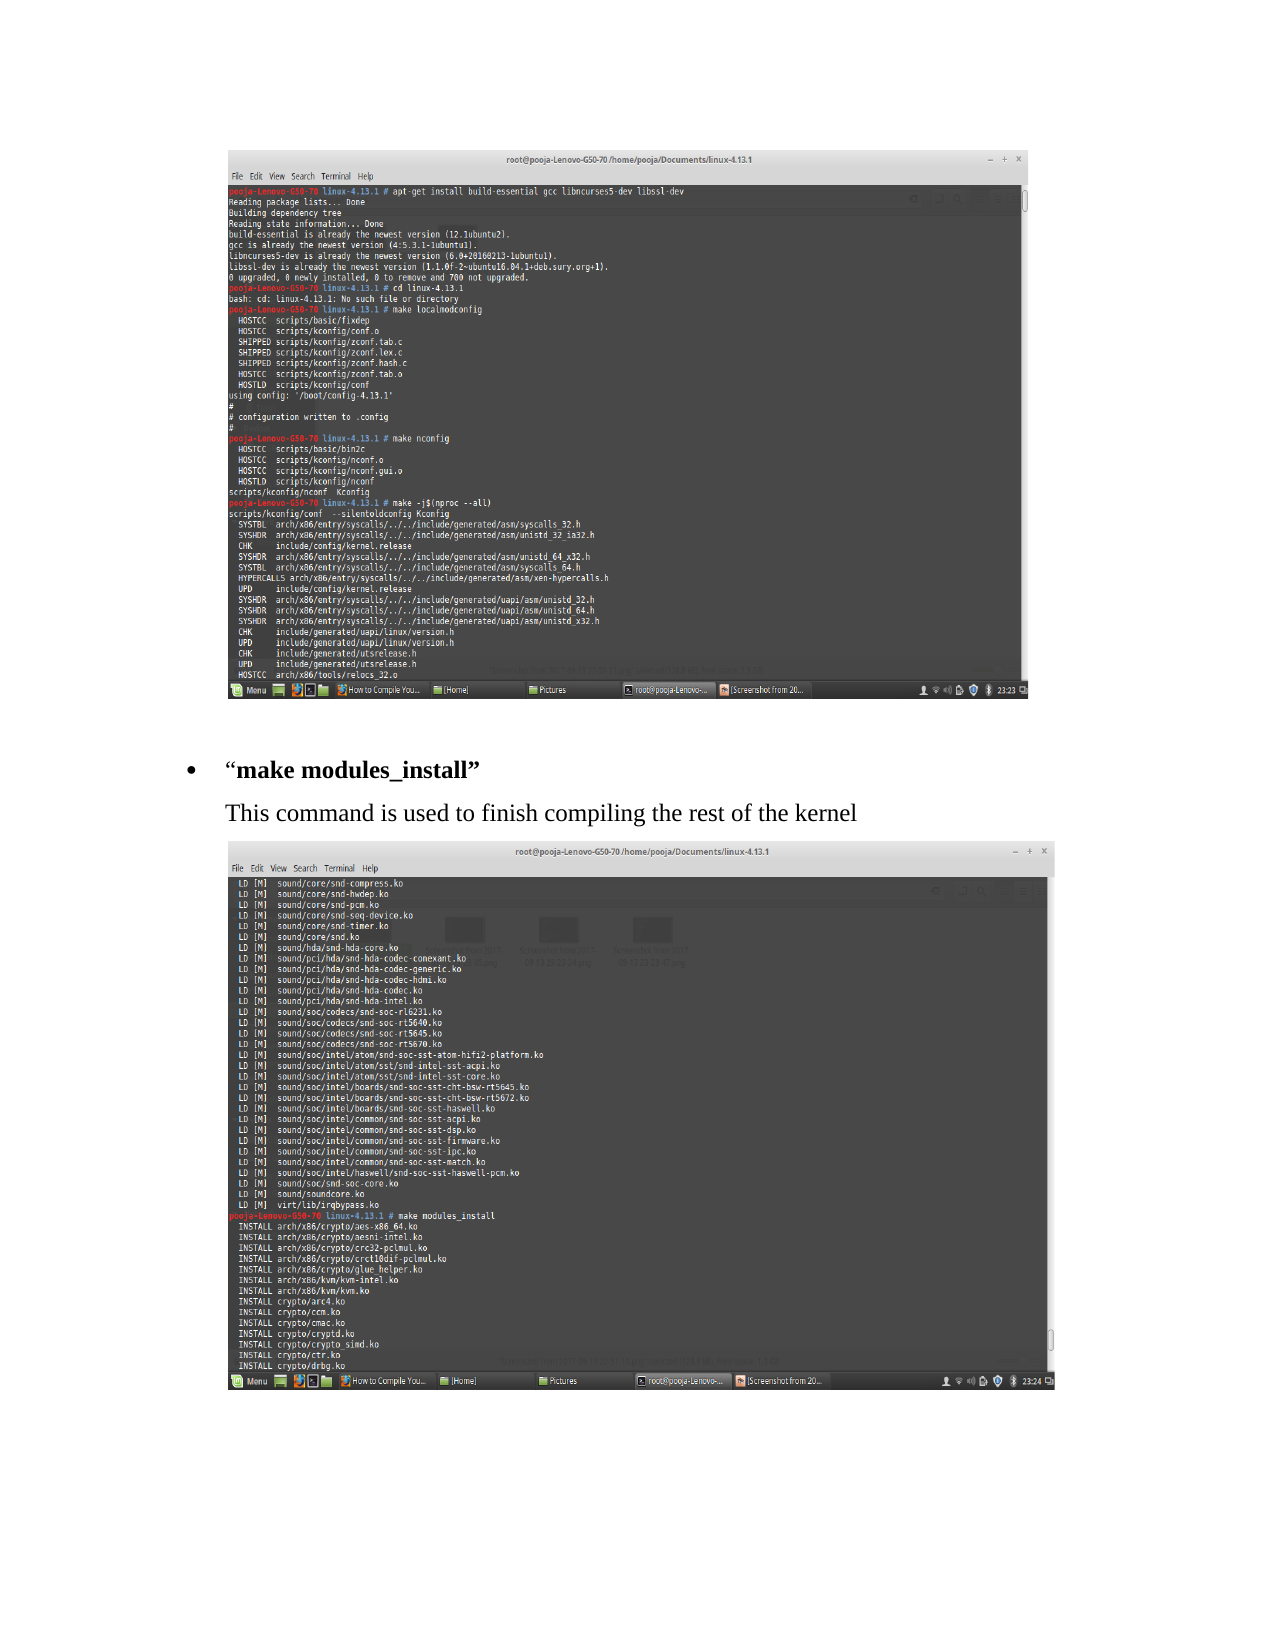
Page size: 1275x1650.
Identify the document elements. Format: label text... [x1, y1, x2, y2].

picture [228, 841, 1055, 1390]
picture [228, 150, 1029, 699]
list This command is used to finish compiling the rest of the kernel [225, 798, 1125, 827]
list “make modules_install” [187, 755, 1125, 784]
